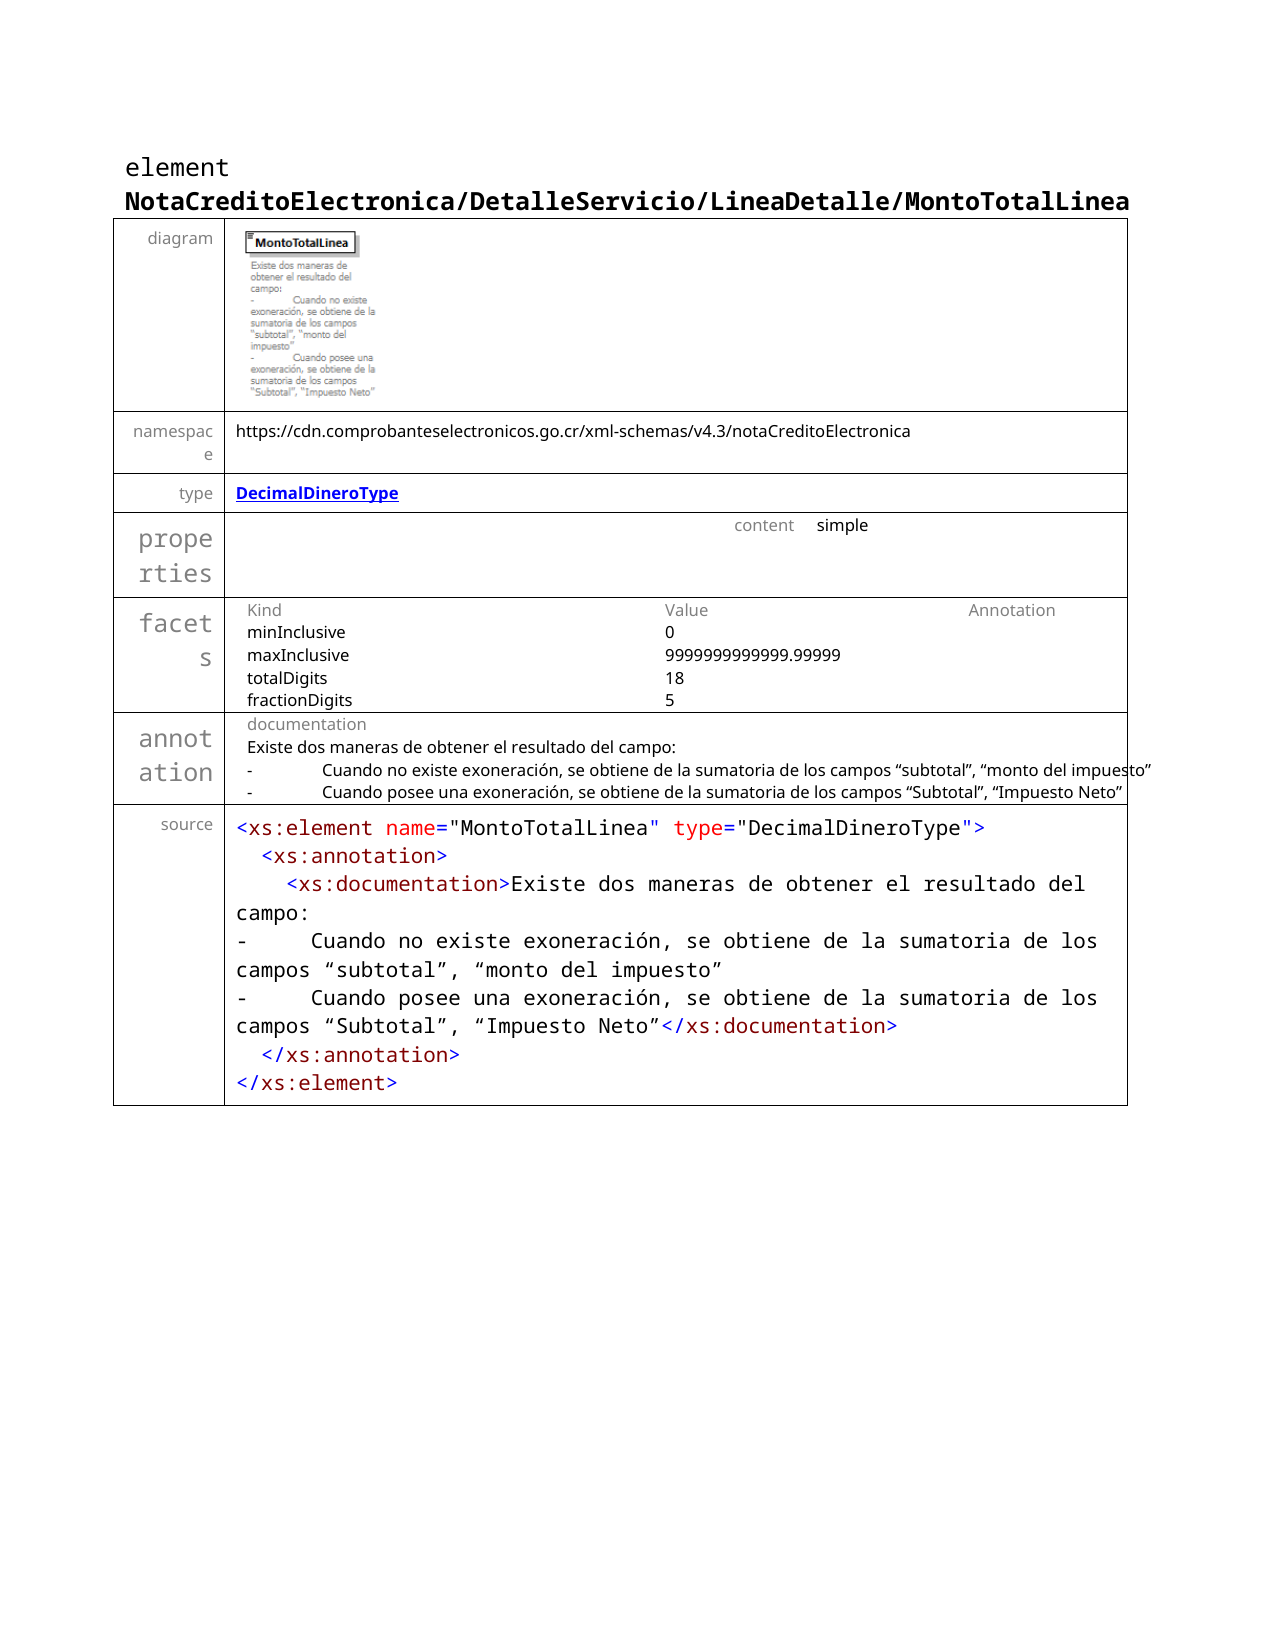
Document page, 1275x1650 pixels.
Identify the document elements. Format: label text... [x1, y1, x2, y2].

table_header simple [805, 513, 1127, 536]
table_cell [225, 598, 1127, 712]
table_header Annotation [957, 598, 1127, 621]
table_cell https://cdn.comprobanteselectronicos.go.cr/xml-schemas/v4.3/notaCreditoElectronica [225, 412, 1127, 473]
table_header Kind [236, 598, 654, 621]
table_cell maxInclusive [236, 644, 654, 666]
table_cell [957, 666, 1127, 689]
table_header documentation [236, 713, 1127, 736]
table_cell [957, 689, 1127, 712]
table_cell source [114, 805, 224, 1105]
table_cell facets [114, 598, 224, 712]
table_cell [225, 513, 1127, 597]
table_cell properties [114, 513, 224, 597]
table_cell minInclusive [236, 621, 654, 643]
table_cell type [114, 474, 224, 512]
table_cell 0 [654, 621, 957, 643]
table_cell fractionDigits [236, 689, 654, 712]
table_cell namespace [114, 412, 224, 473]
table_header diagram [114, 219, 224, 411]
table_cell 9999999999999.99999 [654, 644, 957, 666]
table_header content [236, 513, 805, 536]
table_cell Existe dos maneras de obtener el resultado del campo: - Cuando no existe exoneración, se obtiene de la sumatoria de los campos “subtotal”, “monto del impuesto” - Cuando posee una exoneración, se obtiene de la sumatoria de los campos “Subtotal”, “Impuesto Neto” [236, 736, 1127, 804]
table_cell 18 [654, 666, 957, 689]
table_cell DecimalDineroType [225, 474, 1127, 512]
picture [235, 227, 388, 403]
table_cell <xs:element name="MontoTotalLinea" type="DecimalDineroType"> <xs:annotation> <xs:documentation>Existe dos maneras de obtener el resultado del campo: - Cuando no existe exoneración, se obtiene de la sumatoria de los campos “subtotal”, “monto del impuesto” - Cuando posee una exoneración, se obtiene de la sumatoria de los campos “Subtotal”, “Impuesto Neto”</xs:documentation> </xs:annotation> </xs:element> [225, 805, 1127, 1105]
table_cell annotation [114, 713, 224, 804]
table_cell [225, 713, 236, 804]
table_cell [957, 644, 1127, 666]
table_header [225, 219, 1127, 411]
text element NotaCreditoElectronica/DetalleServicio/LineaDetalle/MontoTotalLinea [125, 150, 1150, 218]
table_cell totalDigits [236, 666, 654, 689]
table_cell 5 [654, 689, 957, 712]
table_header Value [654, 598, 957, 621]
table_cell [957, 621, 1127, 643]
